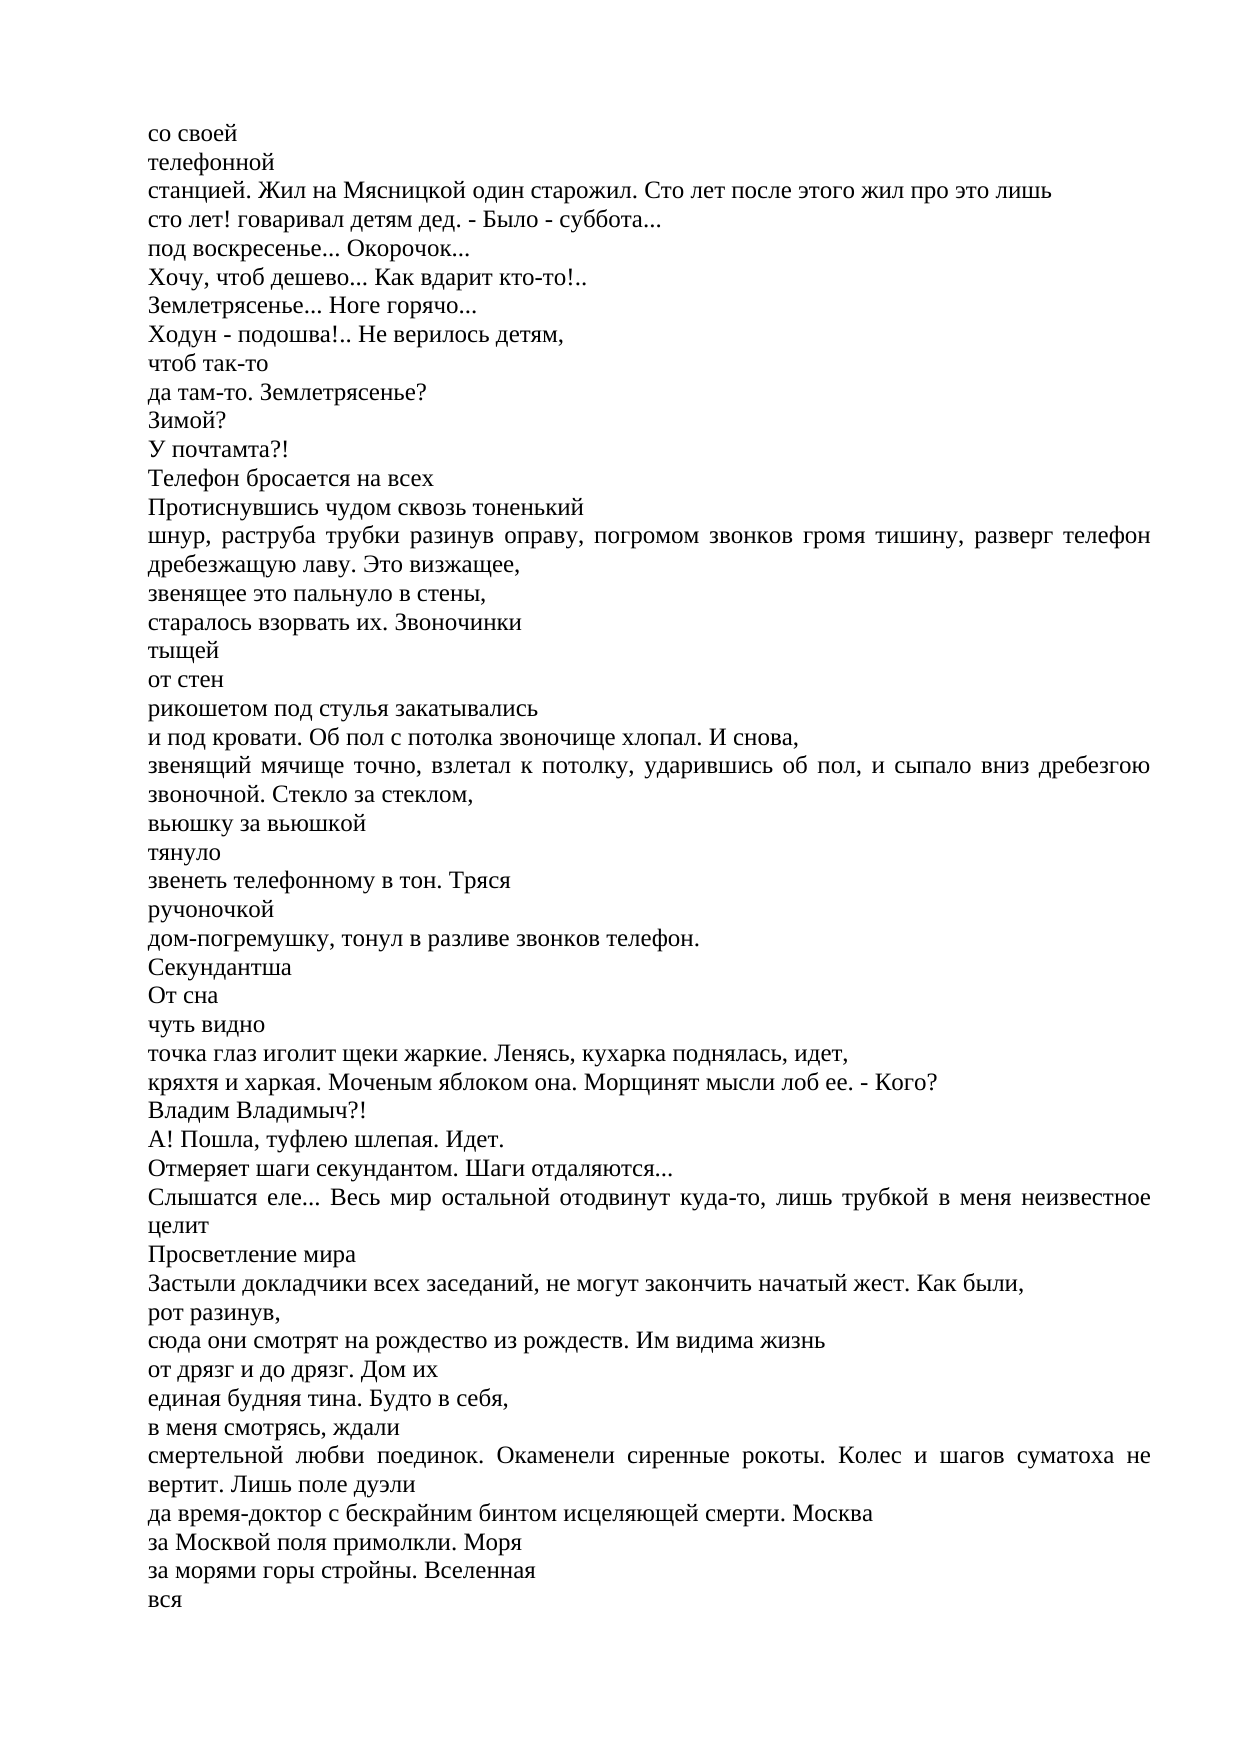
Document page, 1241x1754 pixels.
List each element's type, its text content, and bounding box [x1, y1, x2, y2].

text точка глаз иголит щеки жаркие. Ленясь, кухарка поднялась, идет, [148, 1038, 1152, 1067]
text Ходун - подошва!.. Не верилось детям, [148, 319, 1152, 348]
text чтоб так-то [148, 348, 1152, 377]
text звенеть телефонному в тон. Тряся [148, 866, 1152, 894]
text Застыли докладчики всех заседаний, не могут закончить начатый жест. Как были, [148, 1268, 1152, 1297]
text за Москвой поля примолкли. Моря [148, 1527, 1152, 1556]
text Землетрясенье... Ноге горячо... [148, 291, 1152, 319]
text за морями горы стройны. Вселенная [148, 1556, 1152, 1584]
text тянуло [148, 837, 1152, 866]
text со своей [148, 118, 1152, 147]
text и под кровати. Об пол с потолка звоночище хлопал. И снова, [148, 722, 1152, 751]
text ручоночкой [148, 894, 1152, 923]
text чуть видно [148, 1009, 1152, 1038]
text От сна [148, 981, 1152, 1009]
text У почтамта?! [148, 434, 1152, 463]
text шнур, раструба трубки разинув оправу, погромом звонков громя тишину, разверг телефон дребезжащую лаву. Это визжащее, [148, 521, 1152, 578]
text Хочу, чтоб дешево... Как вдарит кто-то!.. [148, 262, 1152, 291]
text смертельной любви поединок. Окаменели сиренные рокоты. Колес и шагов суматоха не вертит. Лишь поле дуэли [148, 1441, 1152, 1498]
text от дрязг и до дрязг. Дом их [148, 1354, 1152, 1383]
text сто лет! говаривал детям дед. - Было - суббота... [148, 204, 1152, 233]
text звенящее это пальнуло в стены, [148, 578, 1152, 607]
text вьюшку за вьюшкой [148, 808, 1152, 837]
text телефонной [148, 147, 1152, 176]
text сюда они смотрят на рождество из рождеств. Им видима жизнь [148, 1326, 1152, 1354]
text А! Пошла, туфлею шлепая. Идет. [148, 1124, 1152, 1153]
text дом-погремушку, тонул в разливе звонков телефон. [148, 923, 1152, 952]
text под воскресенье... Окорочок... [148, 233, 1152, 262]
text Секундантша [148, 952, 1152, 981]
text звенящий мячище точно, взлетал к потолку, ударившись об пол, и сыпало вниз дребезгою звоночной. Стекло за стеклом, [148, 751, 1152, 808]
text Протиснувшись чудом сквозь тоненький [148, 492, 1152, 521]
text да там-то. Землетрясенье? [148, 377, 1152, 406]
text Зимой? [148, 406, 1152, 434]
text Слышатся еле... Весь мир остальной отодвинут куда-то, лишь трубкой в меня неизвестное целит [148, 1182, 1152, 1239]
text в меня смотрясь, ждали [148, 1412, 1152, 1441]
text рикошетом под стулья закатывались [148, 693, 1152, 722]
text Телефон бросается на всех [148, 463, 1152, 492]
text единая будняя тина. Будто в себя, [148, 1383, 1152, 1412]
text кряхтя и харкая. Моченым яблоком она. Морщинят мысли лоб ее. - Кого? [148, 1067, 1152, 1096]
text от стен [148, 664, 1152, 693]
text старалось взорвать их. Звоночинки [148, 607, 1152, 636]
text вся [148, 1584, 1152, 1613]
text тыщей [148, 636, 1152, 664]
text да время-доктор с бескрайним бинтом исцеляющей смерти. Москва [148, 1498, 1152, 1527]
text Отмеряет шаги секундантом. Шаги отдаляются... [148, 1153, 1152, 1182]
text Владим Владимыч?! [148, 1096, 1152, 1124]
text станцией. Жил на Мясницкой один старожил. Сто лет после этого жил про это лишь [148, 176, 1152, 204]
text Просветление мира [148, 1239, 1152, 1268]
text рот разинув, [148, 1297, 1152, 1326]
